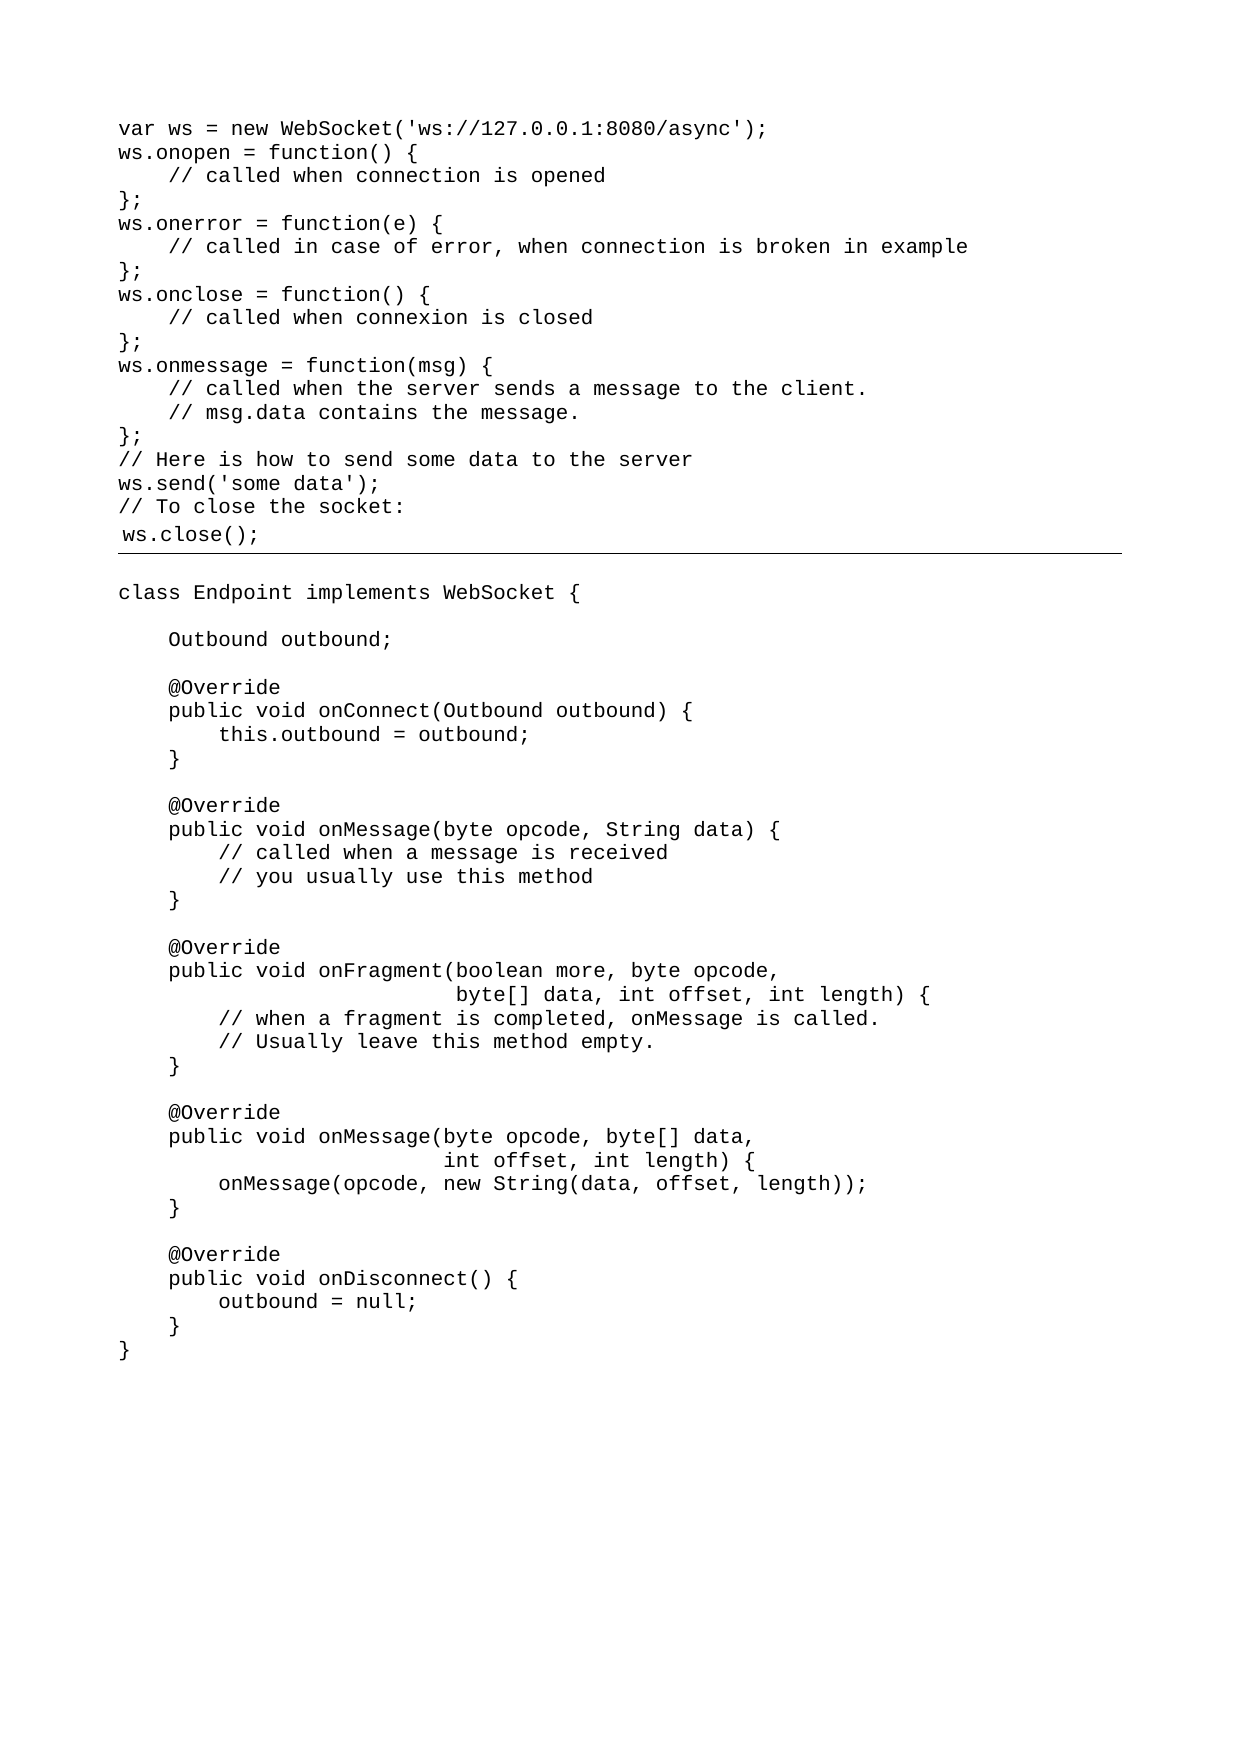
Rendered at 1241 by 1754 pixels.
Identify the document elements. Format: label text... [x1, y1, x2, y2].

text ws.send('some data'); [118, 473, 1122, 496]
text // you usually use this method [118, 866, 1122, 889]
text }; [118, 189, 1122, 213]
text public void onDisconnect() { [118, 1268, 1122, 1291]
text }; [118, 331, 1122, 354]
text } [118, 1339, 1122, 1362]
text }; [118, 260, 1122, 284]
text outbound = null; [118, 1291, 1122, 1315]
text ws.onclose = function() { [118, 284, 1122, 307]
text // Here is how to send some data to the server [118, 449, 1122, 473]
text // called when the server sends a message to the client. [118, 378, 1122, 402]
text onMessage(opcode, new String(data, offset, length)); [118, 1173, 1122, 1197]
text @Override [118, 1102, 1122, 1126]
text Outbound outbound; [118, 629, 1122, 653]
text public void onFragment(boolean more, byte opcode, [118, 960, 1122, 984]
text ws.onerror = function(e) { [118, 213, 1122, 236]
text }; [118, 426, 1122, 449]
text @Override [118, 1244, 1122, 1268]
text // msg.data contains the message. [118, 402, 1122, 426]
text } [118, 1197, 1122, 1221]
text @Override [118, 795, 1122, 818]
text @Override [118, 937, 1122, 960]
text this.outbound = outbound; [118, 724, 1122, 748]
text int offset, int length) { [118, 1149, 1122, 1173]
text ws.onopen = function() { [118, 142, 1122, 165]
text public void onConnect(Outbound outbound) { [118, 700, 1122, 724]
text public void onMessage(byte opcode, String data) { [118, 818, 1122, 842]
text } [118, 889, 1122, 913]
text // Usually leave this method empty. [118, 1031, 1122, 1055]
text } [118, 1055, 1122, 1079]
text byte[] data, int offset, int length) { [118, 984, 1122, 1008]
text } [118, 1315, 1122, 1339]
text ws.close(); [118, 520, 1122, 553]
text // To close the socket: [118, 496, 1122, 520]
text // called in case of error, when connection is broken in example [118, 236, 1122, 260]
text @Override [118, 677, 1122, 700]
text // called when a message is received [118, 842, 1122, 866]
text var ws = new WebSocket('ws://127.0.0.1:8080/async'); [118, 118, 1122, 142]
text // called when connexion is closed [118, 307, 1122, 331]
text class Endpoint implements WebSocket { [118, 582, 1122, 606]
text // called when connection is opened [118, 165, 1122, 189]
text // when a fragment is completed, onMessage is called. [118, 1008, 1122, 1031]
text ws.onmessage = function(msg) { [118, 354, 1122, 378]
text } [118, 748, 1122, 771]
text public void onMessage(byte opcode, byte[] data, [118, 1126, 1122, 1149]
